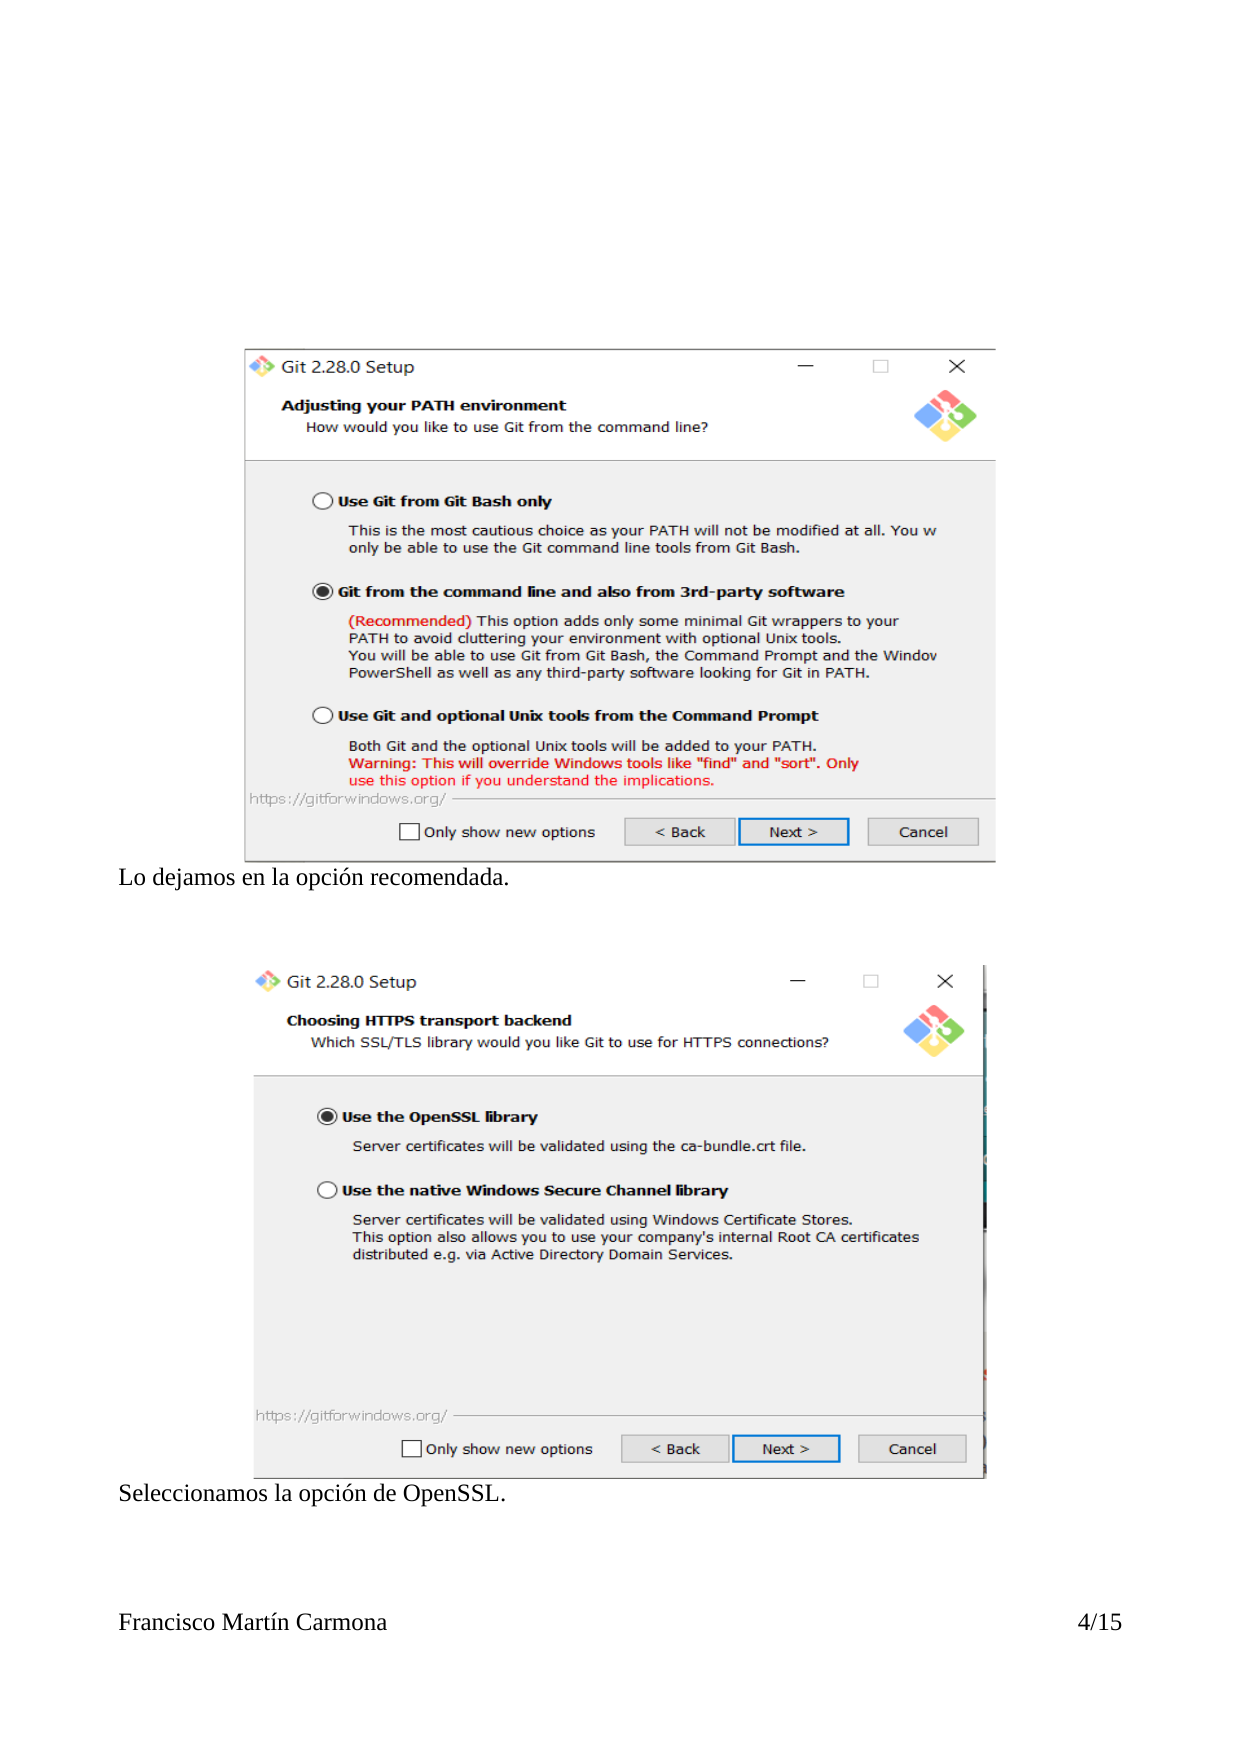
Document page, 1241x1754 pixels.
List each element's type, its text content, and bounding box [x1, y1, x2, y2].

picture [244, 348, 996, 863]
text Seleccionamos la opción de OpenSSL. [118, 949, 1122, 1507]
text Lo dejamos en la opción recomendada. [118, 348, 1122, 891]
picture [253, 965, 987, 1479]
